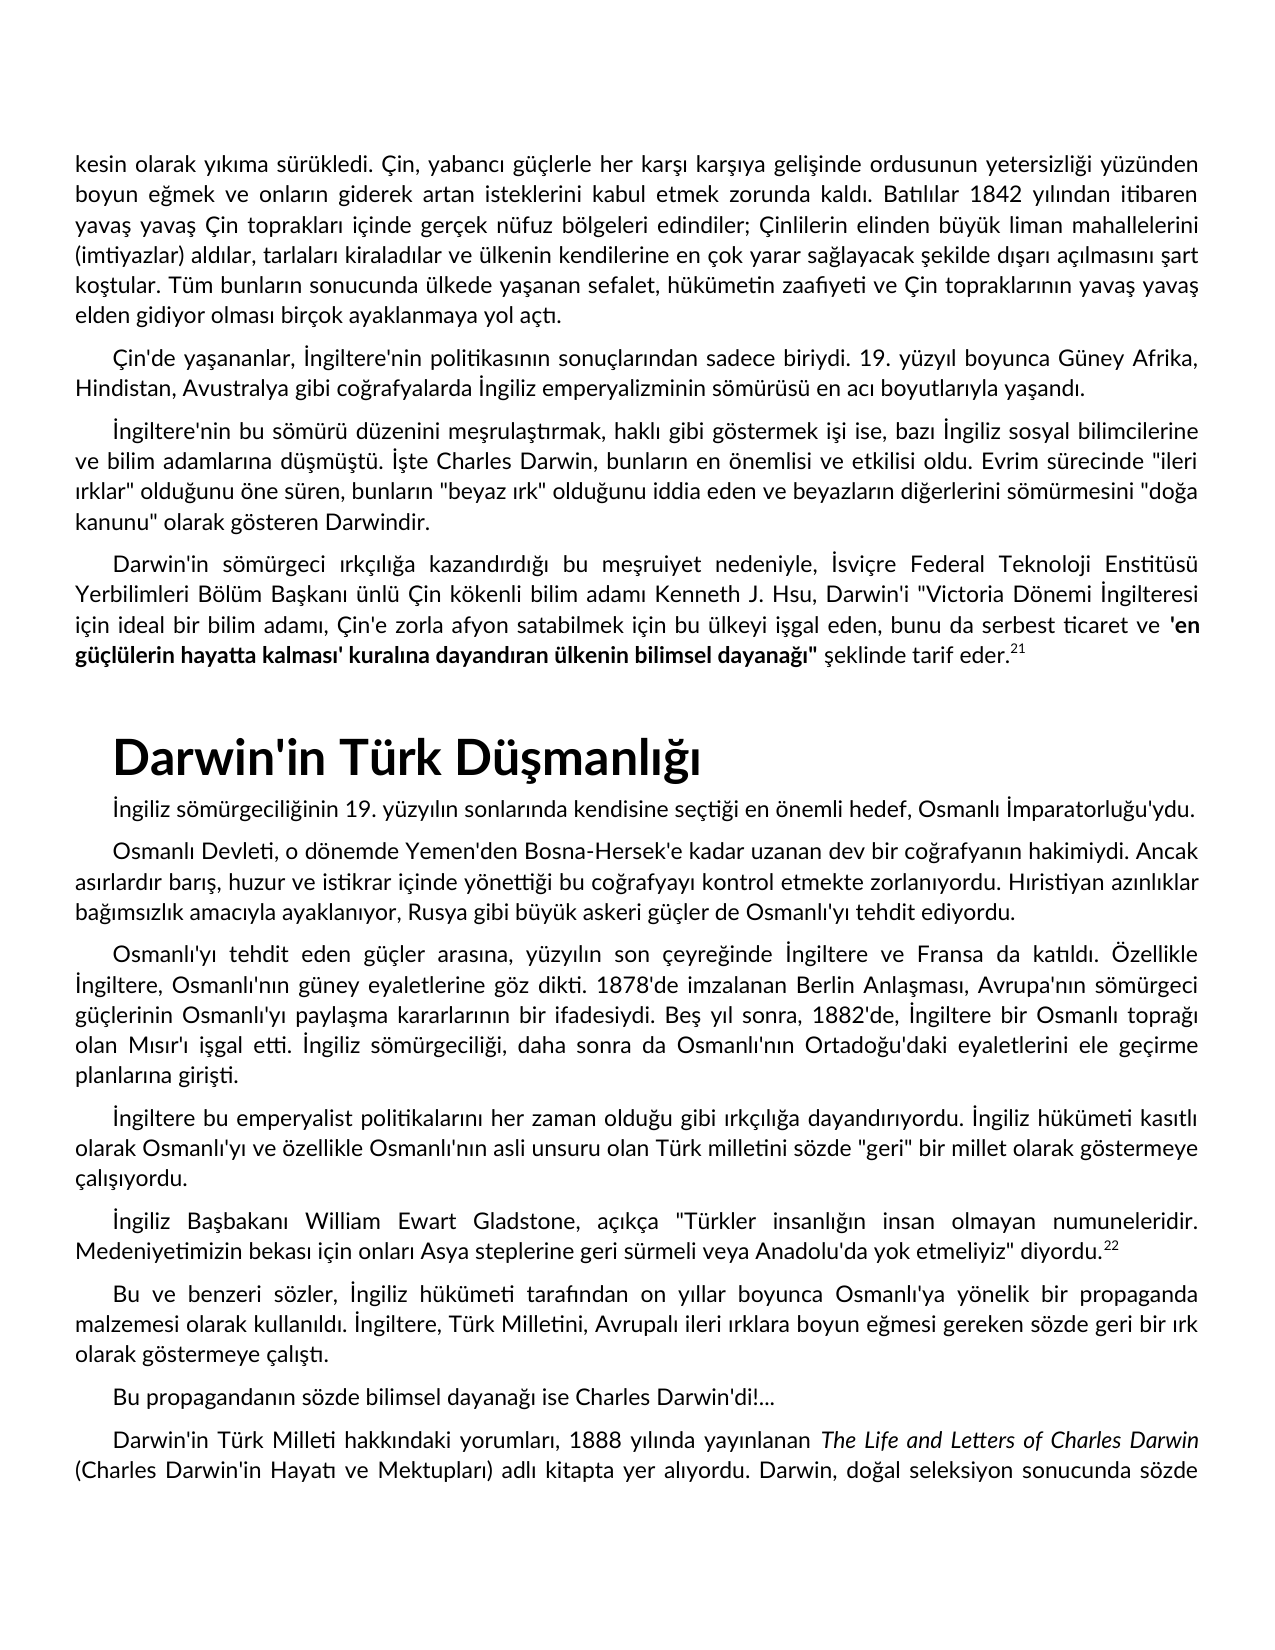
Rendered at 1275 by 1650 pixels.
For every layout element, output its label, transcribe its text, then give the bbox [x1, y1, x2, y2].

text Osmanlı Devleti, o dönemde Yemen'den Bosna-Hersek'e kadar uzanan dev bir coğrafyanın hakimiydi. Ancak asırlardır barış, huzur ve istikrar içinde yönettiği bu coğrafyayı kontrol etmekte zorlanıyordu. Hıristiyan azınlıklar bağımsızlık amacıyla ayaklanıyor, Rusya gibi büyük askeri güçler de Osmanlı'yı tehdit ediyordu. [75, 837, 1200, 925]
text İngiltere'nin bu sömürü düzenini meşrulaştırmak, haklı gibi göstermek işi ise, bazı İngiliz sosyal bilimcilerine ve bilim adamlarına düşmüştü. İşte Charles Darwin, bunların en önemlisi ve etkilisi oldu. Evrim sürecinde "ileri ırklar" olduğunu öne süren, bunların "beyaz ırk" olduğunu iddia eden ve beyazların diğerlerini sömürmesini "doğa kanunu" olarak gösteren Darwindir. [75, 417, 1200, 535]
text Osmanlı'yı tehdit eden güçler arasına, yüzyılın son çeyreğinde İngiltere ve Fransa da katıldı. Özellikle İngiltere, Osmanlı'nın güney eyaletlerine göz dikti. 1878'de imzalanan Berlin Anlaşması, Avrupa'nın sömürgeci güçlerinin Osmanlı'yı paylaşma kararlarının bir ifadesiydi. Beş yıl sonra, 1882'de, İngiltere bir Osmanlı toprağı olan Mısır'ı işgal etti. İngiliz sömürgeciliği, daha sonra da Osmanlı'nın Ortadoğu'daki eyaletlerini ele geçirme planlarına girişti. [75, 940, 1200, 1088]
text kesin olarak yıkıma sürükledi. Çin, yabancı güçlerle her karşı karşıya gelişinde ordusunun yetersizliği yüzünden boyun eğmek ve onların giderek artan isteklerini kabul etmek zorunda kaldı. Batılılar 1842 yılından itibaren yavaş yavaş Çin toprakları içinde gerçek nüfuz bölgeleri edindiler; Çinlilerin elinden büyük liman mahallelerini (imtiyazlar) aldılar, tarlaları kiraladılar ve ülkenin kendilerine en çok yarar sağlayacak şekilde dışarı açılmasını şart koştular. Tüm bunların sonucunda ülkede yaşanan sefalet, hükümetin zaafiyeti ve Çin topraklarının yavaş yavaş elden gidiyor olması birçok ayaklanmaya yol açtı. [75, 150, 1200, 328]
text Darwin'in sömürgeci ırkçılığa kazandırdığı bu meşruiyet nedeniyle, İsviçre Federal Teknoloji Enstitüsü Yerbilimleri Bölüm Başkanı ünlü Çin kökenli bilim adamı Kenneth J. Hsu, Darwin'i "Victoria Dönemi İngilteresi için ideal bir bilim adamı, Çin'e zorla afyon satabilmek için bu ülkeyi işgal eden, bunu da serbest ticaret ve 'en güçlülerin hayatta kalması' kuralına dayandıran ülkenin bilimsel dayanağı" şeklinde tarif eder.21 [75, 550, 1200, 668]
text Bu ve benzeri sözler, İngiliz hükümeti tarafından on yıllar boyunca Osmanlı'ya yönelik bir propaganda malzemesi olarak kullanıldı. İngiltere, Türk Milletini, Avrupalı ileri ırklara boyun eğmesi gereken sözde geri bir ırk olarak göstermeye çalıştı. [75, 1280, 1200, 1368]
text Darwin'in Türk Milleti hakkındaki yorumları, 1888 yılında yayınlanan The Life and Letters of Charles Darwin (Charles Darwin'in Hayatı ve Mektupları) adlı kitapta yer alıyordu. Darwin, doğal seleksiyon sonucunda sözde [75, 1426, 1200, 1483]
text Çin'de yaşananlar, İngiltere'nin politikasının sonuçlarından sadece biriydi. 19. yüzyıl boyunca Güney Afrika, Hindistan, Avustralya gibi coğrafyalarda İngiliz emperyalizminin sömürüsü en acı boyutlarıyla yaşandı. [75, 344, 1200, 401]
text İngiliz sömürgeciliğinin 19. yüzyılın sonlarında kendisine seçtiği en önemli hedef, Osmanlı İmparatorluğu'ydu. [75, 794, 1200, 822]
subtitle Darwin'in Türk Düşmanlığı [112, 726, 1200, 786]
text Bu propagandanın sözde bilimsel dayanağı ise Charles Darwin'di!... [75, 1383, 1200, 1410]
text İngiliz Başbakanı William Ewart Gladstone, açıkça "Türkler insanlığın insan olmayan numuneleridir. Medeniyetimizin bekası için onları Asya steplerine geri sürmeli veya Anadolu'da yok etmeliyiz" diyordu.22 [75, 1207, 1200, 1264]
text İngiltere bu emperyalist politikalarını her zaman olduğu gibi ırkçılığa dayandırıyordu. İngiliz hükümeti kasıtlı olarak Osmanlı'yı ve özellikle Osmanlı'nın asli unsuru olan Türk milletini sözde "geri" bir millet olarak göstermeye çalışıyordu. [75, 1104, 1200, 1192]
